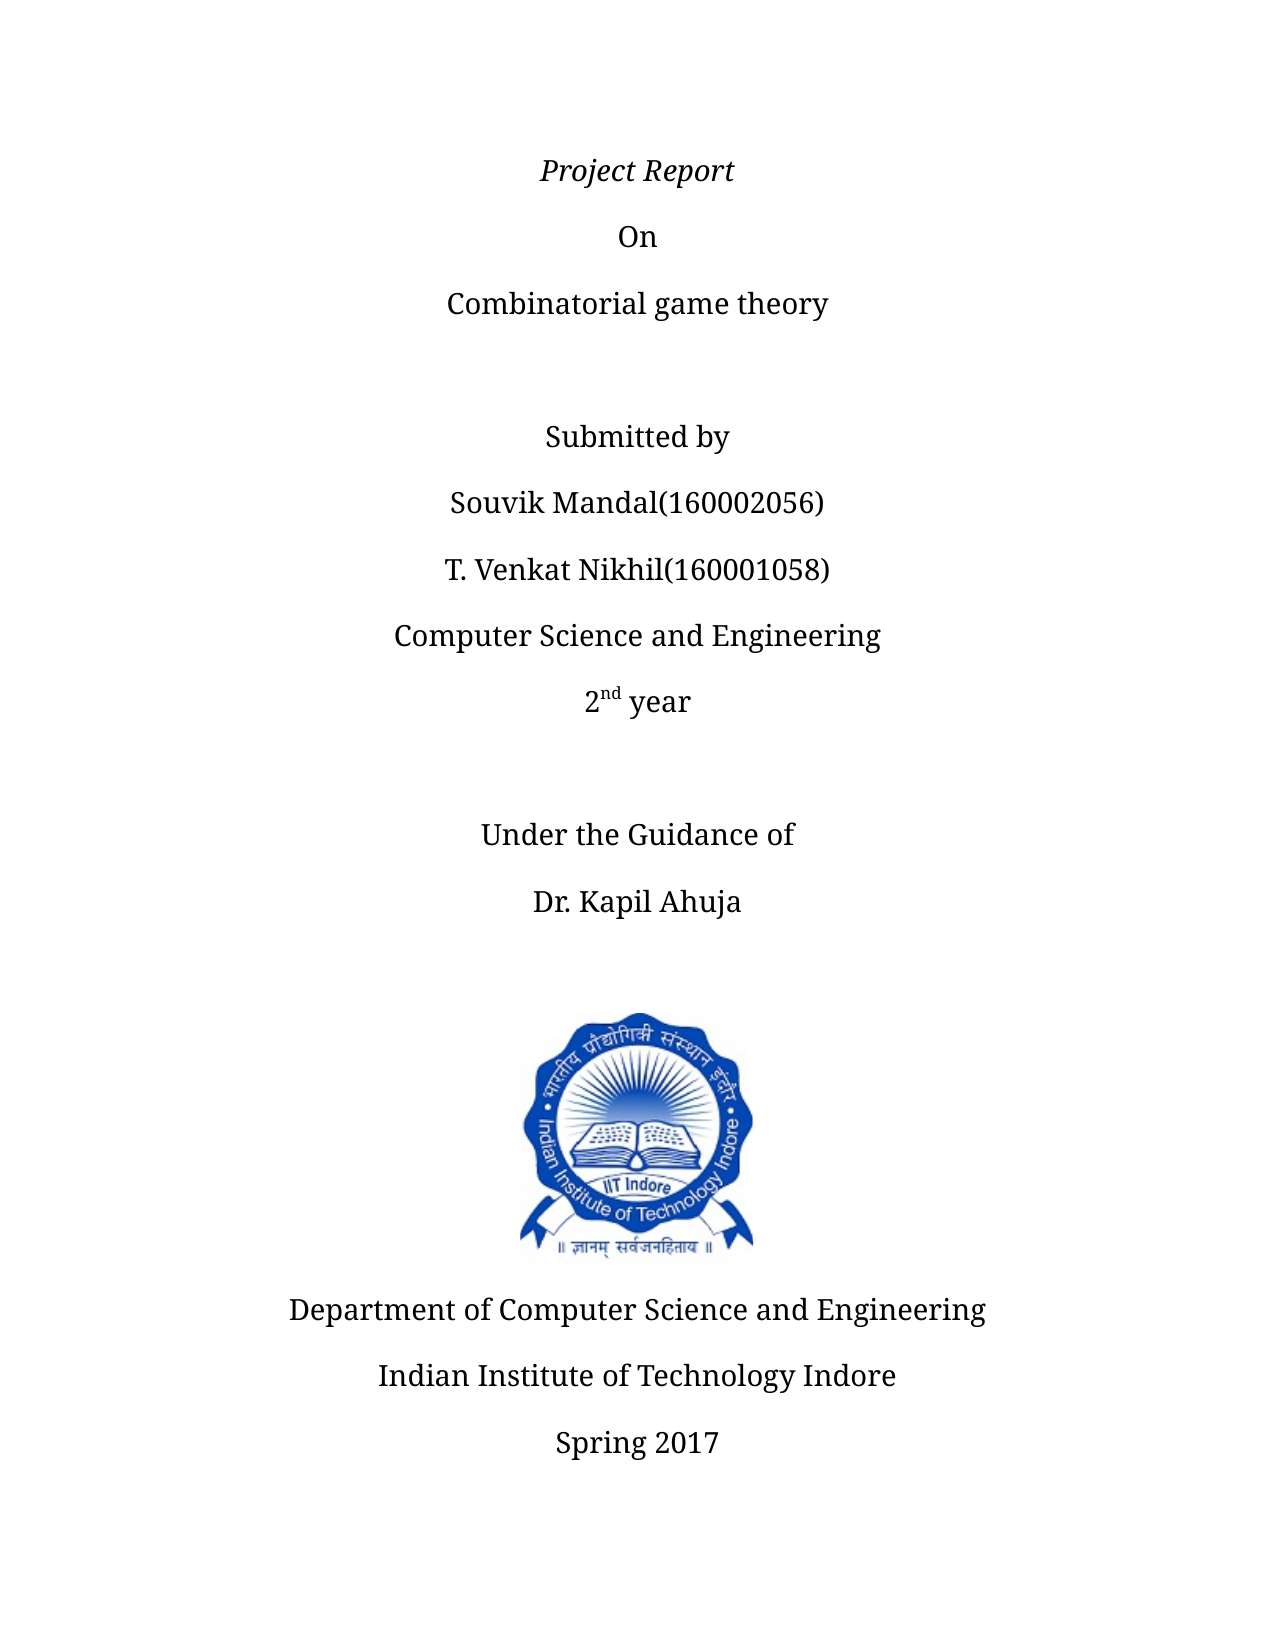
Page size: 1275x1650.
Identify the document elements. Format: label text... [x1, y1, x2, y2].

text Indian Institute of Technology Indore [150, 1355, 1125, 1395]
text Souvik Mandal(160002056) [150, 482, 1125, 522]
text T. Venkat Nikhil(160001058) [150, 549, 1125, 588]
text On [150, 216, 1125, 256]
text Computer Science and Engineering [150, 615, 1125, 655]
text Combinatorial game theory [150, 283, 1125, 323]
text 2nd year [150, 682, 1125, 721]
text Spring 2017 [150, 1422, 1125, 1462]
text Project Report [150, 150, 1125, 190]
text Department of Computer Science and Engineering [150, 1289, 1125, 1329]
text Dr. Kapil Ahuja [150, 881, 1125, 921]
text Submitted by [150, 416, 1125, 456]
text Under the Guidance of [150, 814, 1125, 854]
picture [520, 1013, 754, 1264]
